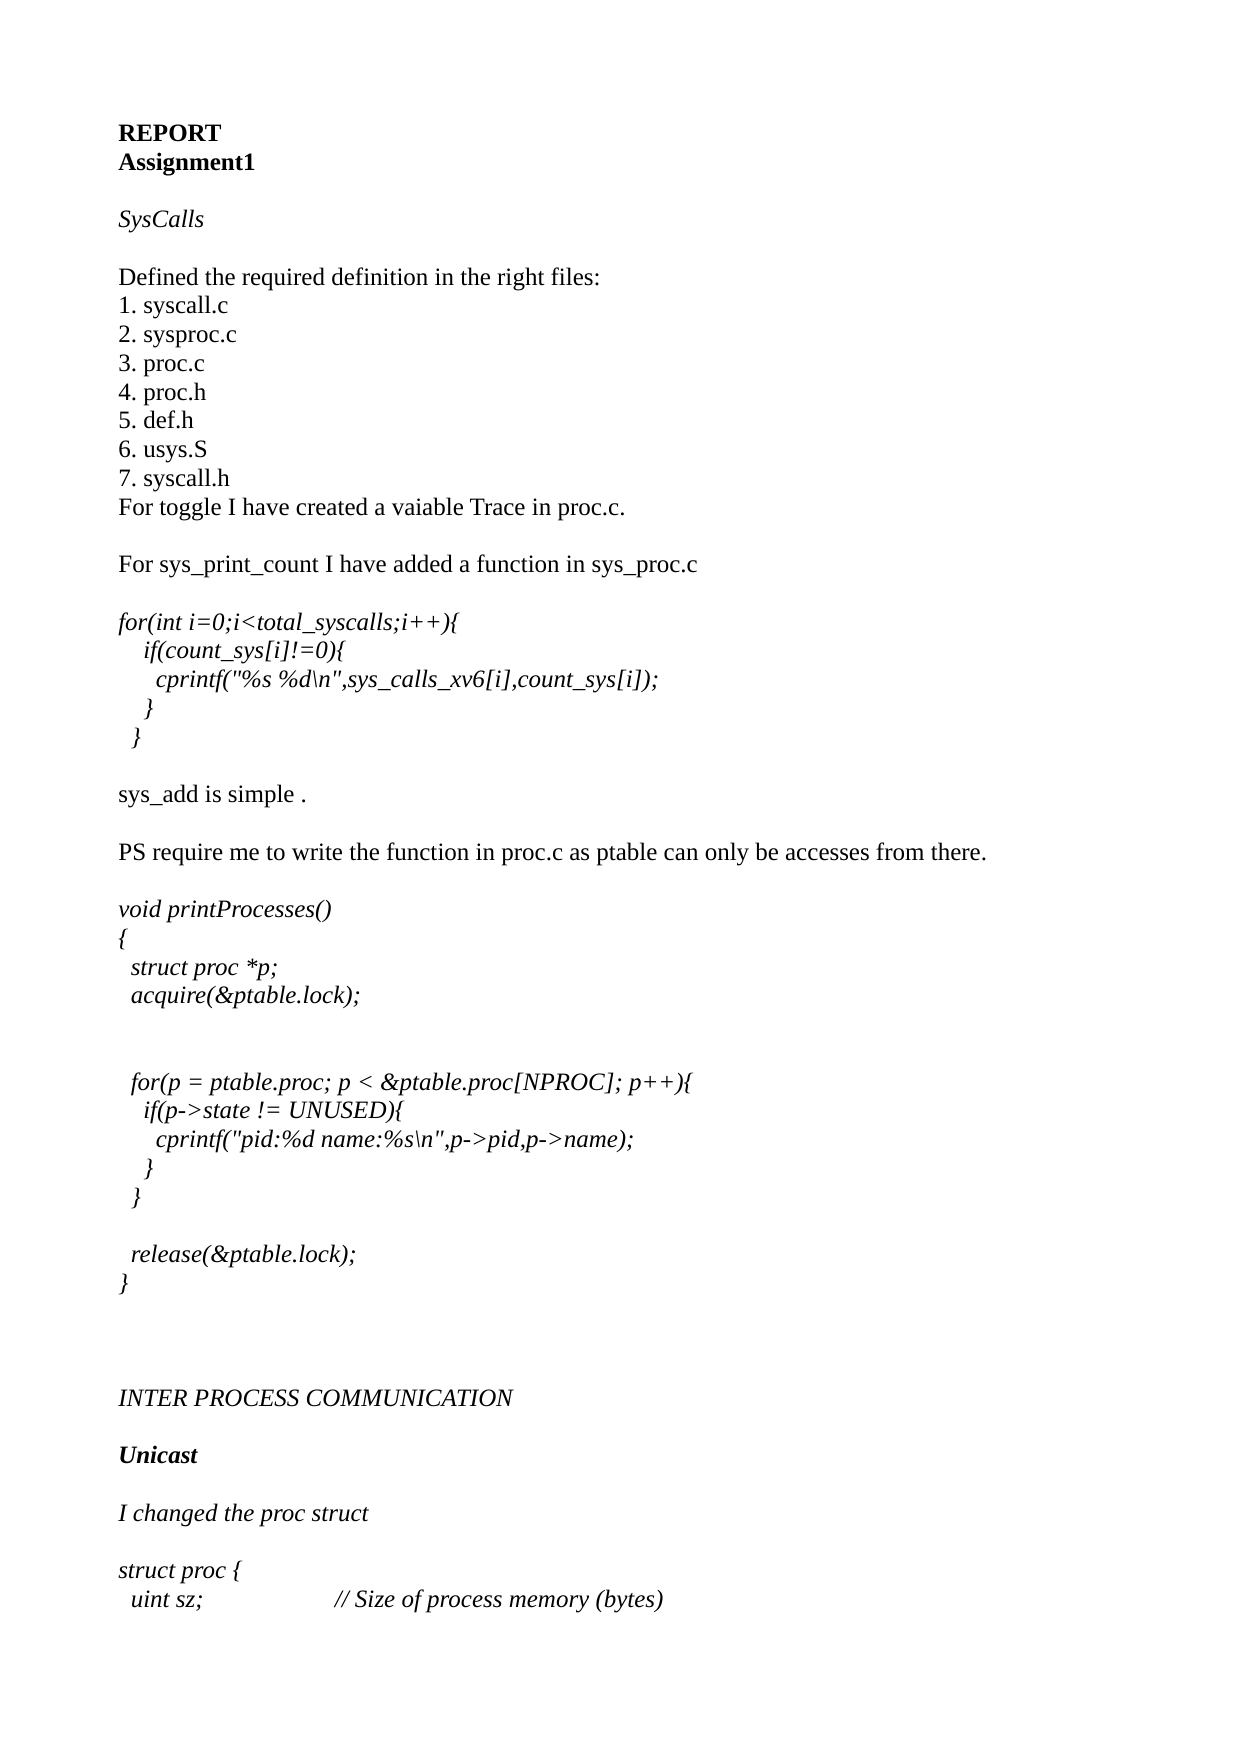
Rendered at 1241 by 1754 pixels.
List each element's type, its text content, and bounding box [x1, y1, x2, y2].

text } [118, 693, 1122, 722]
text 7. syscall.h [118, 463, 1122, 492]
text for(p = ptable.proc; p < &ptable.proc[NPROC]; p++){ [118, 1067, 1122, 1096]
text struct proc { [118, 1556, 1122, 1584]
text } [118, 1182, 1122, 1211]
text 1. syscall.c [118, 291, 1122, 319]
text if(count_sys[i]!=0){ [118, 636, 1122, 664]
text 6. usys.S [118, 434, 1122, 463]
text PS require me to write the function in proc.c as ptable can only be accesses from there. [118, 837, 1122, 866]
text if(p->state != UNUSED){ [118, 1096, 1122, 1124]
text uint sz; // Size of process memory (bytes) [118, 1584, 1122, 1613]
text for(int i=0;i<total_syscalls;i++){ [118, 607, 1122, 636]
text Assignment1 [118, 147, 1122, 176]
text void printProcesses() [118, 894, 1122, 923]
text } [118, 1268, 1122, 1297]
text For toggle I have created a vaiable Trace in proc.c. [118, 492, 1122, 521]
text sys_add is simple . [118, 779, 1122, 808]
text { [118, 923, 1122, 952]
text cprintf("pid:%d name:%s\n",p->pid,p->name); [118, 1124, 1122, 1153]
text acquire(&ptable.lock); [118, 981, 1122, 1009]
text Unicast [118, 1441, 1122, 1469]
text SysCalls [118, 204, 1122, 233]
text release(&ptable.lock); [118, 1239, 1122, 1268]
text cprintf("%s %d\n",sys_calls_xv6[i],count_sys[i]); [118, 664, 1122, 693]
text INTER PROCESS COMMUNICATION [118, 1383, 1122, 1412]
text 2. sysproc.c [118, 319, 1122, 348]
text } [118, 1153, 1122, 1182]
text Defined the required definition in the right files: [118, 262, 1122, 291]
text I changed the proc struct [118, 1498, 1122, 1527]
text 5. def.h [118, 406, 1122, 434]
text For sys_print_count I have added a function in sys_proc.c [118, 549, 1122, 578]
text struct proc *p; [118, 952, 1122, 981]
text 3. proc.c [118, 348, 1122, 377]
text REPORT [118, 118, 1122, 147]
text 4. proc.h [118, 377, 1122, 406]
text } [118, 722, 1122, 751]
